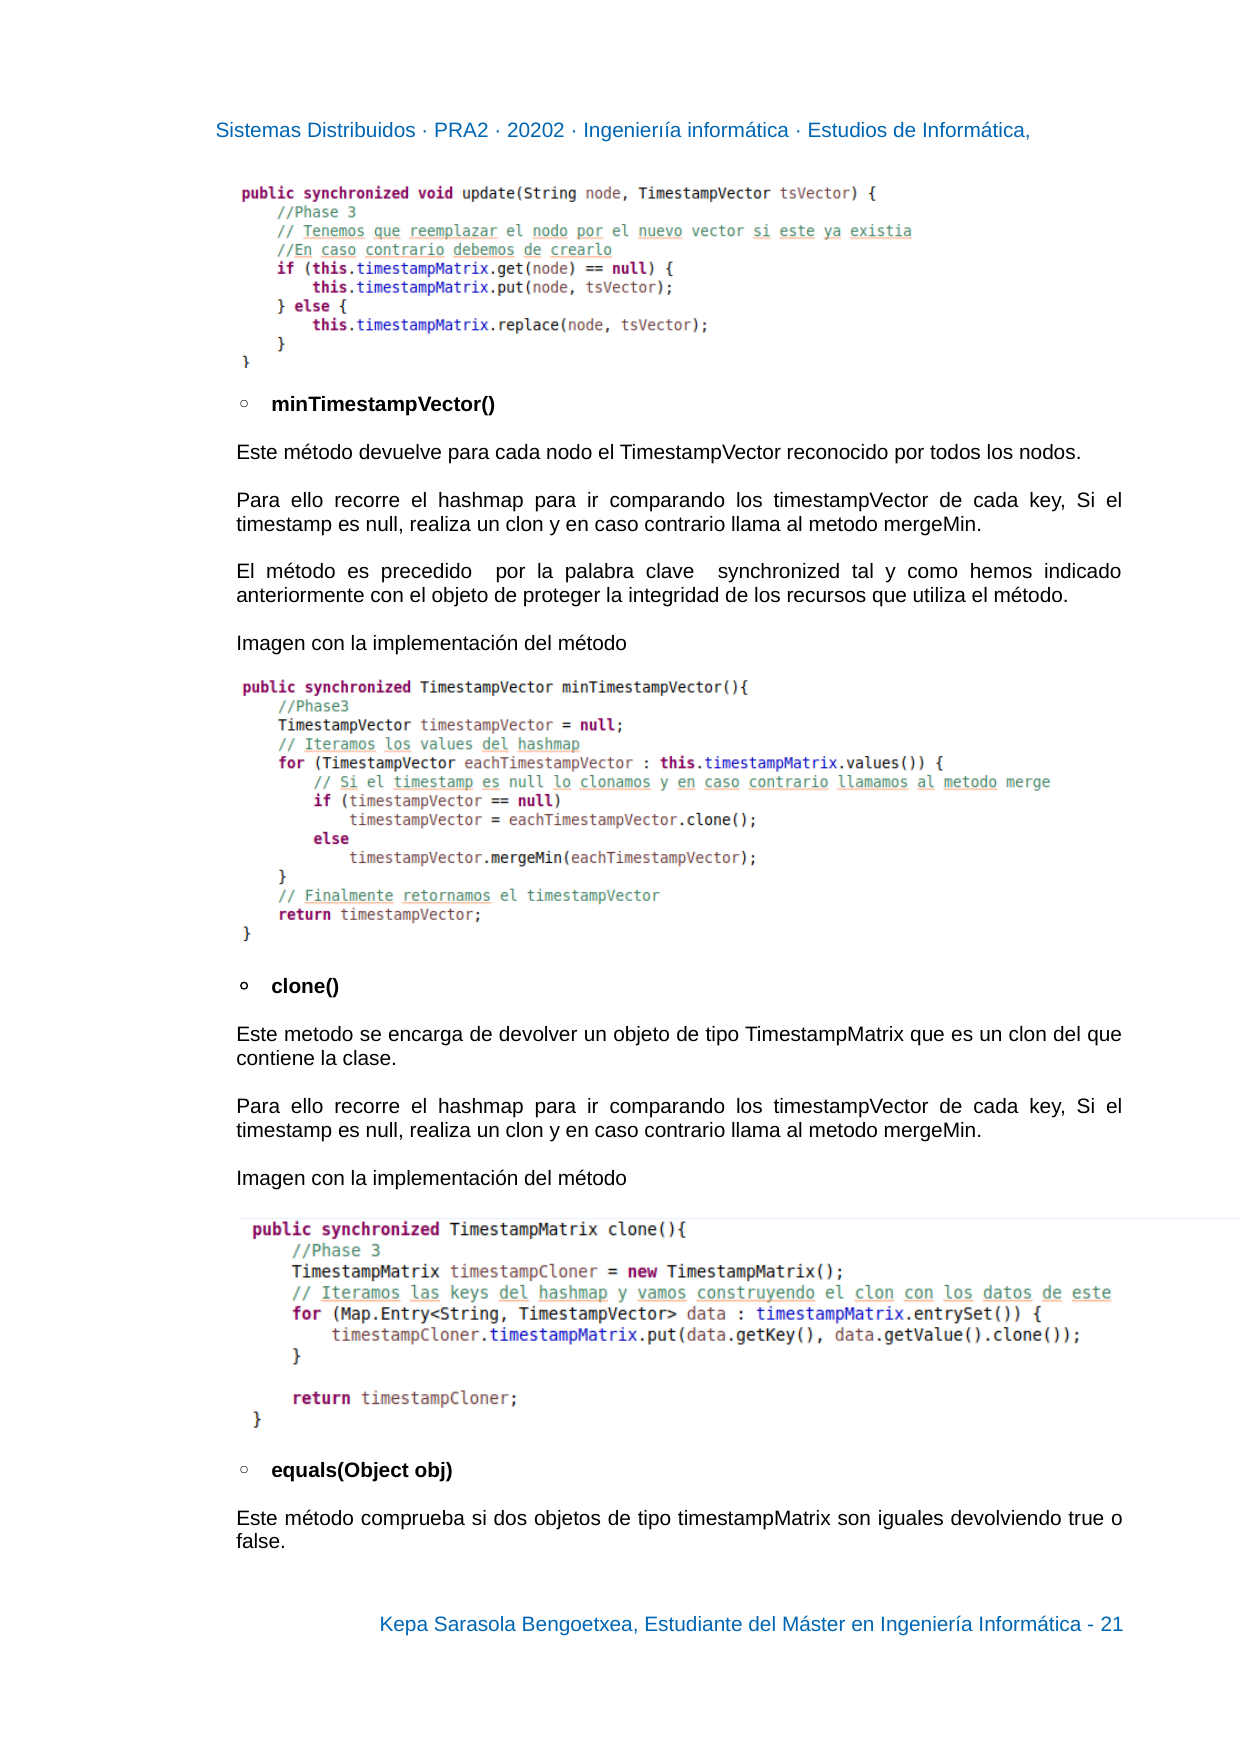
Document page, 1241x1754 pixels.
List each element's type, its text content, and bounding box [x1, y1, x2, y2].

picture [237, 678, 1238, 950]
list Imagen con la implementación del método [198, 1165, 1123, 1189]
list minTimestampVector() [236, 391, 1123, 416]
picture [240, 1218, 1240, 1434]
list clone() [236, 973, 1123, 998]
list equals(Object obj) [236, 1457, 1123, 1481]
list Para ello recorre el hashmap para ir comparando los timestampVector de cada key, Si el timestamp es null, realiza un clon y en caso contrario llama al metodo mergeMin. [198, 1093, 1123, 1141]
list Para ello recorre el hashmap para ir comparando los timestampVector de cada key, Si el timestamp es null, realiza un clon y en caso contrario llama al metodo mergeMin. [198, 487, 1123, 535]
list El método es precedido por la palabra clave synchronized tal y como hemos indicado anteriormente con el objeto de proteger la integridad de los recursos que utiliza el método. [198, 559, 1123, 607]
picture [236, 182, 1161, 368]
list Este método devuelve para cada nodo el TimestampVector reconocido por todos los nodos. [198, 439, 1123, 463]
list Este método comprueba si dos objetos de tipo timestampMatrix son iguales devolviendo true o false. [198, 1505, 1123, 1553]
list Imagen con la implementación del método [198, 631, 1123, 655]
list Este metodo se encarga de devolver un objeto de tipo TimestampMatrix que es un clon del que contiene la clase. [198, 1022, 1123, 1069]
